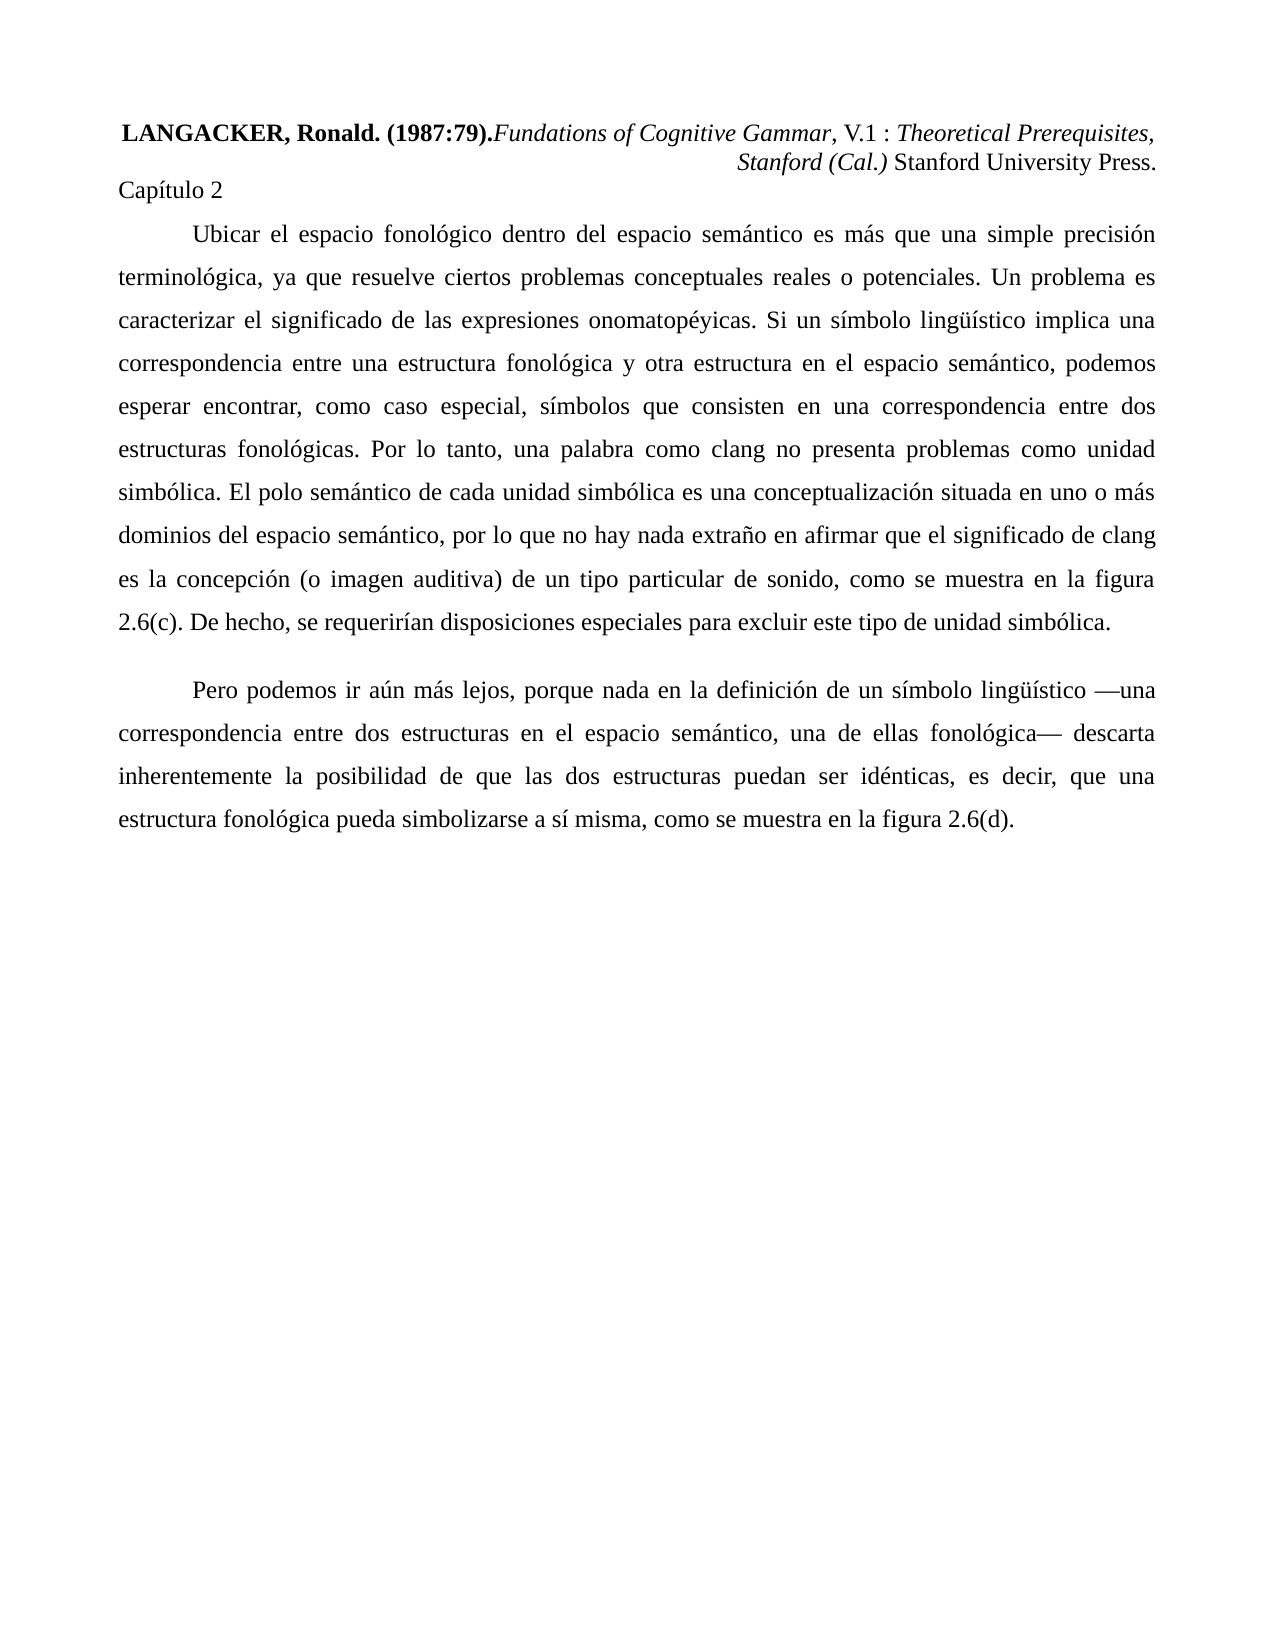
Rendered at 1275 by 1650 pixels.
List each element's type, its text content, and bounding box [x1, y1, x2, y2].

text Ubicar el espacio fonológico dentro del espacio semántico es más que una simple precisión terminológica, ya que resuelve ciertos problemas conceptuales reales o potenciales. Un problema es caracterizar el significado de las expresiones onomatopéyicas. Si un símbolo lingüístico implica una correspondencia entre una estructura fonológica y otra estructura en el espacio semántico, podemos esperar encontrar, como caso especial, símbolos que consisten en una correspondencia entre dos estructuras fonológicas. Por lo tanto, una palabra como clang no presenta problemas como unidad simbólica. El polo semántico de cada unidad simbólica es una conceptualización situada en uno o más dominios del espacio semántico, por lo que no hay nada extraño en afirmar que el significado de clang es la concepción (o imagen auditiva) de un tipo particular de sonido, como se muestra en la figura 2.6(c). De hecho, se requerirían disposiciones especiales para excluir este tipo de unidad simbólica. [118, 219, 1157, 636]
text Pero podemos ir aún más lejos, porque nada en la definición de un símbolo lingüístico —una correspondencia entre dos estructuras en el espacio semántico, una de ellas fonológica— descarta inherentemente la posibilidad de que las dos estructuras puedan ser idénticas, es decir, que una estructura fonológica pueda simbolizarse a sí misma, como se muestra en la figura 2.6(d). [118, 675, 1157, 833]
text LANGACKER, Ronald. (1987:79).Fundations of Cognitive Gammar, V.1 : Theoretical Prerequisites, Stanford (Cal.) Stanford University Press. [118, 118, 1157, 176]
text Capítulo 2 [118, 176, 1157, 204]
